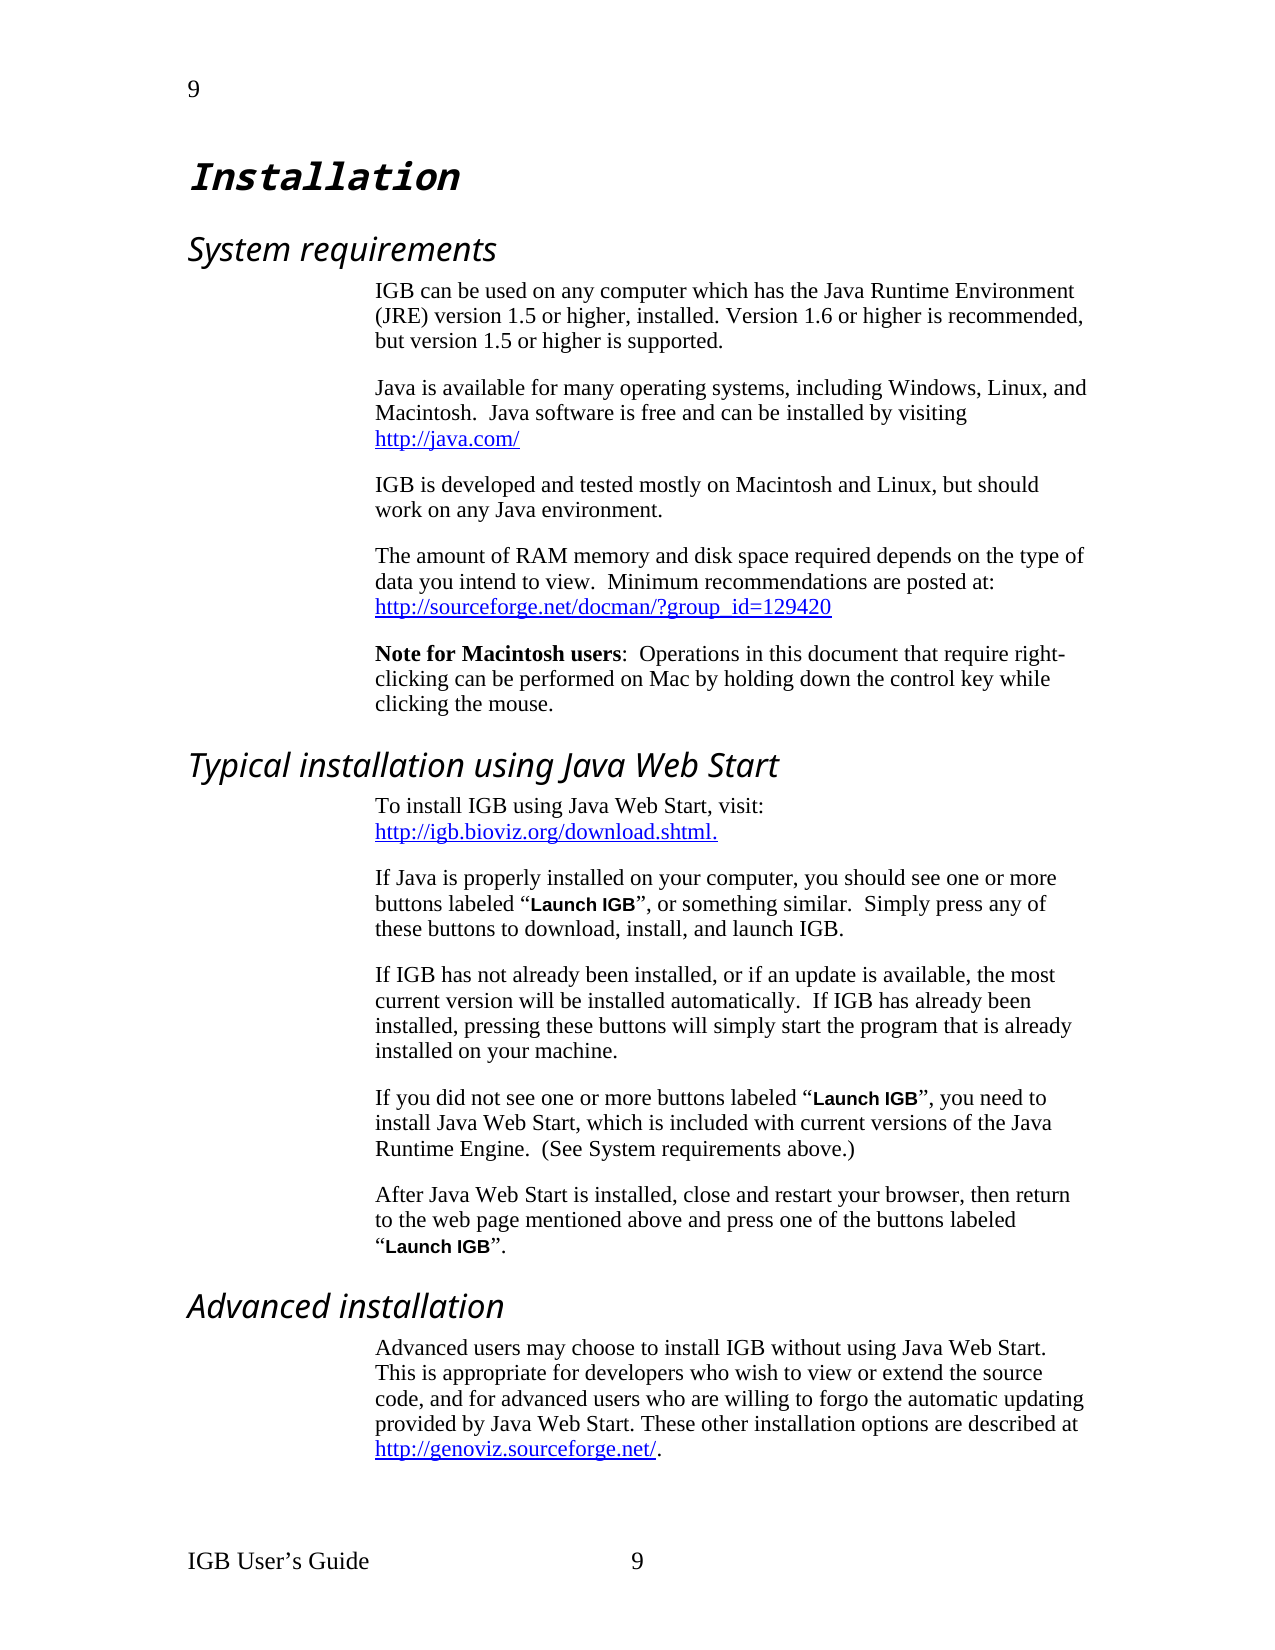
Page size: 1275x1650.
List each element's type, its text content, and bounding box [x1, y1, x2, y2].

subtitle Advanced installation [187, 1283, 1087, 1328]
text After Java Web Start is installed, close and restart your browser, then return to the web page mentioned above and press one of the buttons labeled “Launch IGB”. [375, 1182, 1087, 1258]
text IGB can be used on any computer which has the Java Runtime Environment (JRE) version 1.5 or higher, installed. Version 1.6 or higher is recommended, but version 1.5 or higher is supported. [375, 278, 1087, 354]
text The amount of RAM memory and disk space required depends on the type of data you intend to view. Minimum recommendations are posted at: http://sourceforge.net/docman/?group_id=129420 [375, 543, 1087, 620]
text If IGB has not already been installed, or if an update is available, the most current version will be installed automatically. If IGB has already been installed, pressing these buttons will simply start the program that is already installed on your machine. [375, 962, 1087, 1064]
text To install IGB using Java Web Start, visit: http://igb.bioviz.org/download.shtml. [375, 793, 1087, 844]
subtitle Installation [187, 150, 1087, 201]
subtitle Typical installation using Java Web Start [187, 742, 1087, 787]
text Java is available for many operating systems, including Windows, Linux, and Macintosh. Java software is free and can be installed by visiting http://java.com/ [375, 375, 1087, 451]
text IGB is developed and tested mostly on Macintosh and Linux, but should work on any Java environment. [375, 472, 1087, 523]
text If you did not see one or more buttons labeled “Launch IGB”, you need to install Java Web Start, which is included with current versions of the Java Runtime Engine. (See System requirements above.) [375, 1085, 1087, 1161]
text Advanced users may choose to install IGB without using Java Web Start. This is appropriate for developers who wish to view or extend the source code, and for advanced users who are willing to forgo the automatic updating provided by Java Web Start. These other installation options are described at http://genoviz.sourceforge.net/. [375, 1335, 1087, 1462]
subtitle System requirements [187, 226, 1087, 271]
text Note for Macintosh users: Operations in this document that require right-clicking can be performed on Mac by holding down the control key while clicking the mouse. [375, 641, 1087, 717]
text If Java is properly installed on your computer, you should see one or more buttons labeled “Launch IGB”, or something similar. Simply press any of these buttons to download, install, and launch IGB. [375, 865, 1087, 941]
